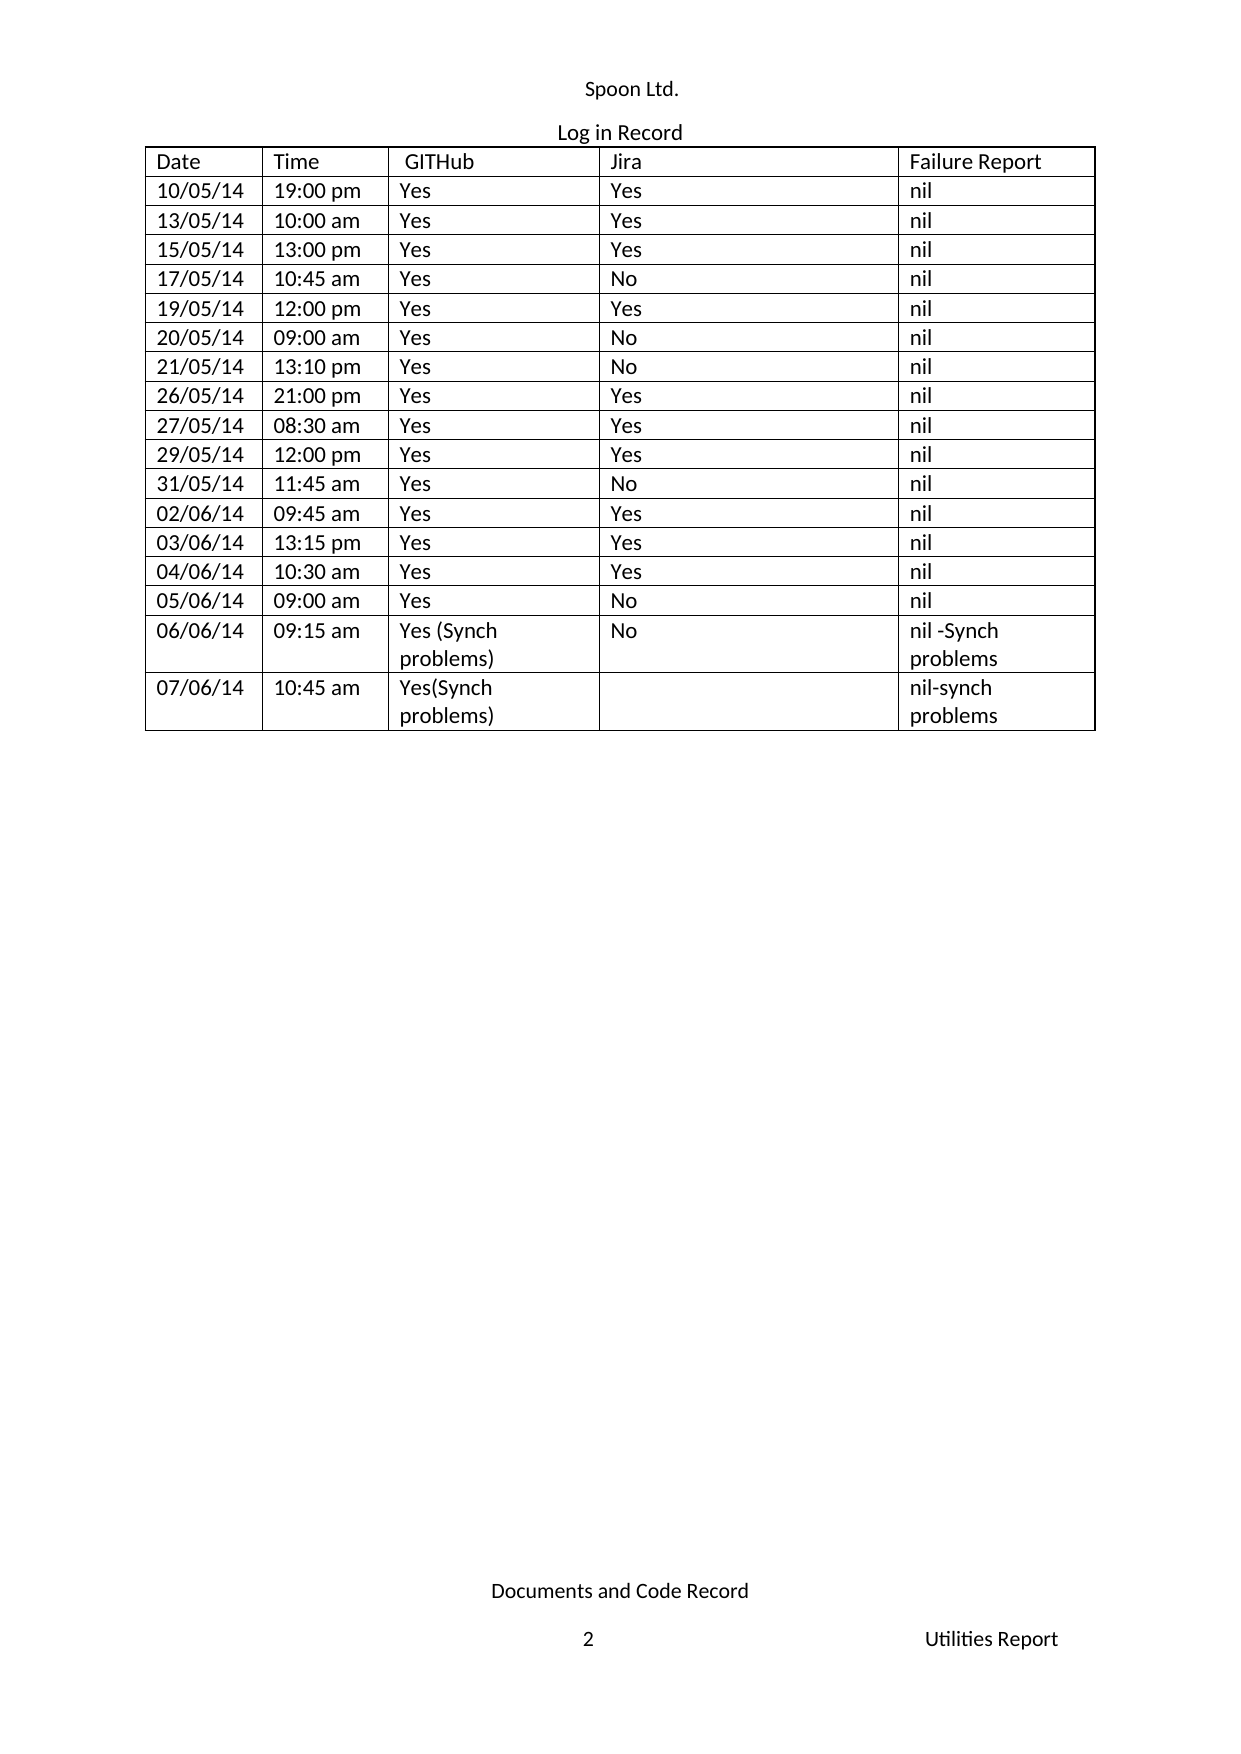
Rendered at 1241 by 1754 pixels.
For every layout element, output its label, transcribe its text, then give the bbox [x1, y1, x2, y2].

table_cell nil [899, 528, 1094, 556]
table_cell 09:00 am [263, 586, 388, 615]
table_cell Yes [389, 265, 599, 293]
table_cell No [600, 265, 898, 293]
table_cell No [600, 469, 898, 498]
table_cell 05/06/14 [146, 586, 262, 615]
table_cell Yes [389, 469, 599, 498]
table_cell nil [899, 499, 1094, 527]
table_cell Yes [600, 499, 898, 527]
text Log in Record [118, 118, 1122, 146]
table_cell 21:00 pm [263, 382, 388, 410]
table_cell Yes [389, 557, 599, 585]
table_cell 10:45 am [263, 673, 388, 730]
table_cell nil [899, 352, 1094, 381]
table_cell Yes [600, 382, 898, 410]
table_cell 27/05/14 [146, 411, 262, 439]
table_cell 21/05/14 [146, 352, 262, 381]
table_cell nil [899, 206, 1094, 234]
table_cell nil [899, 411, 1094, 439]
table_cell 19:00 pm [263, 177, 388, 205]
table_cell Yes [600, 206, 898, 234]
table_cell 13:15 pm [263, 528, 388, 556]
table_cell nil [899, 265, 1094, 293]
table_cell Yes [389, 177, 599, 205]
table_cell 08:30 am [263, 411, 388, 439]
table_cell Yes [600, 294, 898, 322]
table_cell nil [899, 440, 1094, 468]
table_cell Yes (Synch problems) [389, 616, 599, 672]
table_cell 11:45 am [263, 469, 388, 498]
table_cell Yes [389, 528, 599, 556]
table_cell 09:15 am [263, 616, 388, 672]
table_cell Yes [389, 294, 599, 322]
table_cell nil -Synch problems [899, 616, 1094, 672]
table_cell 02/06/14 [146, 499, 262, 527]
table_cell No [600, 586, 898, 615]
table_cell 12:00 pm [263, 440, 388, 468]
table_cell nil [899, 557, 1094, 585]
table_cell 03/06/14 [146, 528, 262, 556]
table_cell No [600, 616, 898, 672]
table_header GITHub [389, 148, 599, 176]
table_cell nil [899, 586, 1094, 615]
table_cell nil [899, 294, 1094, 322]
table_cell Yes [389, 206, 599, 234]
table_cell No [600, 323, 898, 351]
table_cell 09:45 am [263, 499, 388, 527]
table_cell 20/05/14 [146, 323, 262, 351]
table_cell Yes [389, 352, 599, 381]
table_cell nil [899, 235, 1094, 263]
table_cell nil [899, 177, 1094, 205]
table_cell 04/06/14 [146, 557, 262, 585]
table_header Failure Report [899, 148, 1094, 176]
table_cell Yes [389, 499, 599, 527]
table_cell 13/05/14 [146, 206, 262, 234]
table_cell nil [899, 323, 1094, 351]
table_cell 26/05/14 [146, 382, 262, 410]
table_cell Yes [600, 528, 898, 556]
table_cell 19/05/14 [146, 294, 262, 322]
table_cell 29/05/14 [146, 440, 262, 468]
table_cell Yes [389, 323, 599, 351]
table_cell 10:00 am [263, 206, 388, 234]
table_cell No [600, 352, 898, 381]
table_cell 15/05/14 [146, 235, 262, 263]
table_cell 31/05/14 [146, 469, 262, 498]
table_cell Yes [389, 382, 599, 410]
table_cell Yes [600, 557, 898, 585]
table_cell 13:10 pm [263, 352, 388, 381]
table_cell [600, 673, 898, 730]
table_cell 12:00 pm [263, 294, 388, 322]
table_cell 10:45 am [263, 265, 388, 293]
table_cell 13:00 pm [263, 235, 388, 263]
table_header Date [146, 148, 262, 176]
table_cell Yes [389, 411, 599, 439]
table_cell 17/05/14 [146, 265, 262, 293]
table_header Jira [600, 148, 898, 176]
table_cell 10:30 am [263, 557, 388, 585]
table_cell Yes(Synch problems) [389, 673, 599, 730]
table_cell nil [899, 382, 1094, 410]
table_cell Yes [389, 440, 599, 468]
table_cell nil-synch problems [899, 673, 1094, 730]
table_cell 06/06/14 [146, 616, 262, 672]
table_cell 10/05/14 [146, 177, 262, 205]
table_header Time [263, 148, 388, 176]
table_cell Yes [600, 177, 898, 205]
table_cell Yes [600, 440, 898, 468]
table_cell 07/06/14 [146, 673, 262, 730]
text Documents and Code Record [118, 1577, 1122, 1604]
table_cell 09:00 am [263, 323, 388, 351]
table_cell Yes [389, 586, 599, 615]
table_cell Yes [600, 411, 898, 439]
table_cell Yes [600, 235, 898, 263]
table_cell nil [899, 469, 1094, 498]
table_cell Yes [389, 235, 599, 263]
